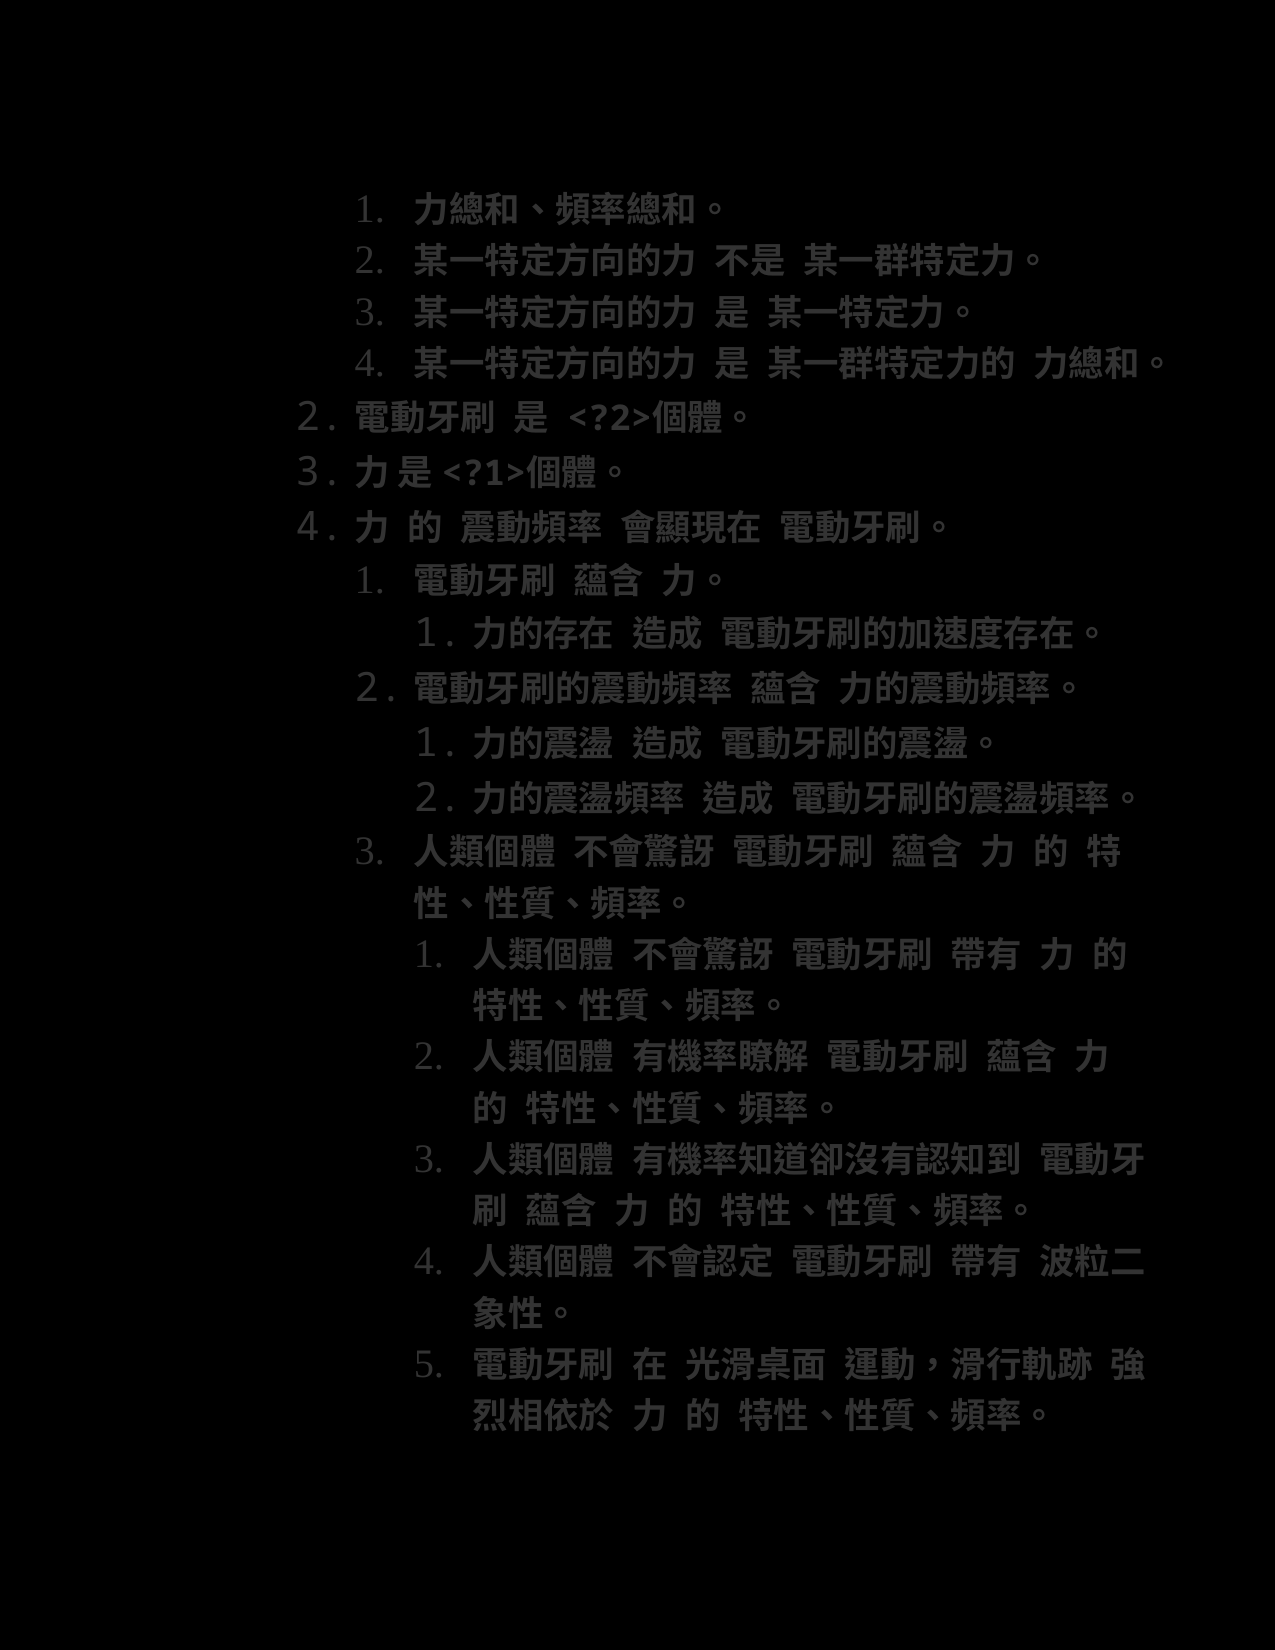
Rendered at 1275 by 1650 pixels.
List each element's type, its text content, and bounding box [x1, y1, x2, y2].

list 人類個體 有機率瞭解 電動牙刷 蘊含 力 的 特性、性質、頻率。 [413, 1029, 1157, 1131]
list 人類個體 有機率知道卻沒有認知到 電動牙刷 蘊含 力 的 特性、性質、頻率。 [413, 1131, 1157, 1234]
list 力的震盪 造成 電動牙刷的震盪。 [413, 713, 1157, 768]
list 人類個體 不會驚訝 電動牙刷 蘊含 力 的 特性、性質、頻率。 [354, 824, 1157, 926]
list 力總和、頻率總和。 [354, 182, 1157, 233]
list 電動牙刷 是 <?2>個體。 [295, 387, 1157, 442]
list 力的震盪頻率 造成 電動牙刷的震盪頻率。 [413, 768, 1157, 824]
list 力 是 <?1>個體。 [295, 442, 1157, 497]
list 某一特定方向的力 是 某一群特定力的 力總和。 [354, 335, 1157, 387]
list 人類個體 不會認定 電動牙刷 帶有 波粒二象性。 [413, 1234, 1157, 1336]
list 電動牙刷的震動頻率 蘊含 力的震動頻率。 [354, 658, 1157, 713]
list 人類個體 不會驚訝 電動牙刷 帶有 力 的 特性、性質、頻率。 [413, 926, 1157, 1029]
list 某一特定方向的力 是 某一特定力。 [354, 284, 1157, 335]
list 某一特定方向的力 不是 某一群特定力。 [354, 233, 1157, 284]
list 力 的 震動頻率 會顯現在 電動牙刷。 [295, 497, 1157, 552]
list 電動牙刷 蘊含 力。 [354, 552, 1157, 603]
list 電動牙刷 在 光滑桌面 運動，滑行軌跡 強烈相依於 力 的 特性、性質、頻率。 [413, 1336, 1157, 1439]
list 力的存在 造成 電動牙刷的加速度存在。 [413, 603, 1157, 658]
